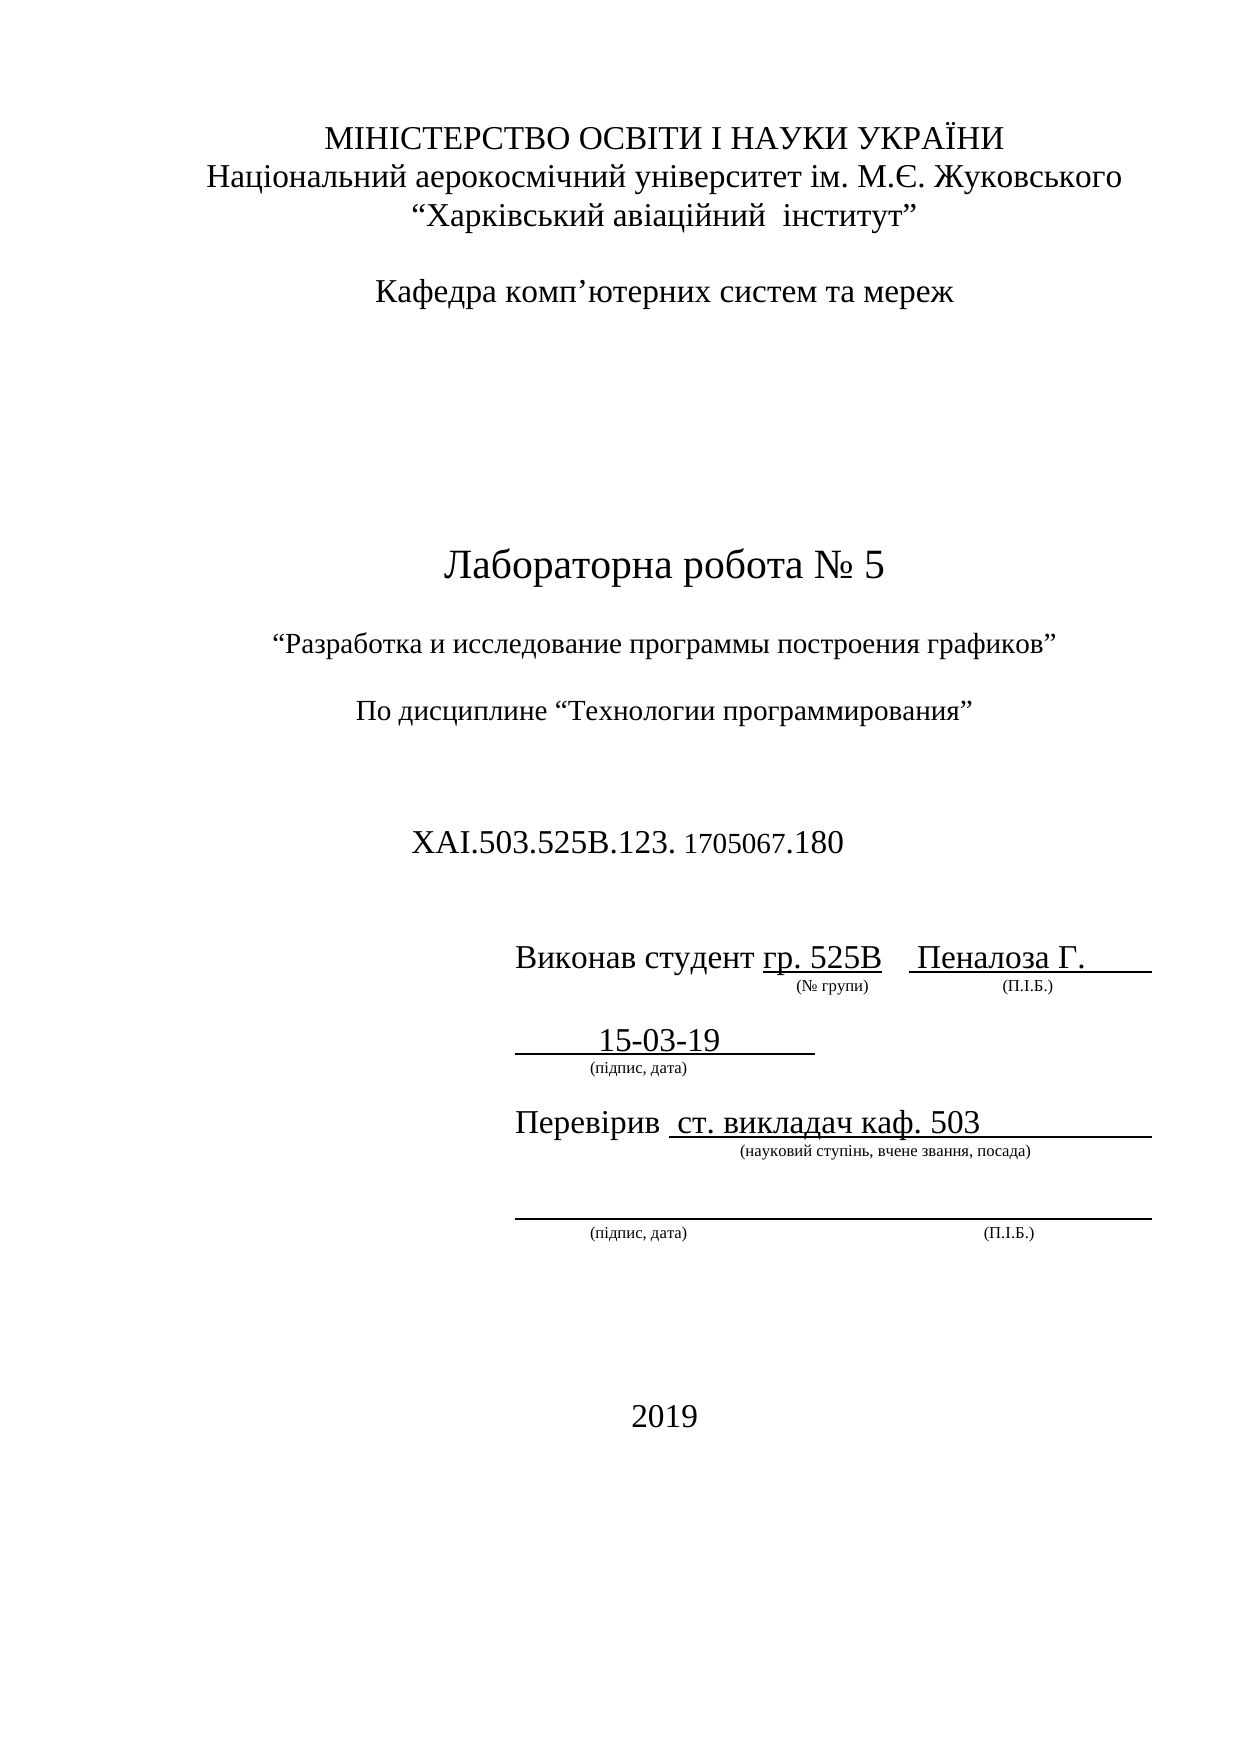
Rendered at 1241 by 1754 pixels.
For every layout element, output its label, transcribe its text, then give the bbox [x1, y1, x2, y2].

text 15-03-19 [514, 1020, 1152, 1058]
text По дисциплине “Технологии программирования” [177, 693, 1152, 727]
text Національний аерокосмічний університет ім. М.Є. Жуковського [177, 156, 1152, 195]
text ХАІ.503.525ВБУКВА_ГРУППЫ.123. 1705067.180НОМЕР_ЗАЧЕТКИ [103, 822, 1152, 861]
text Остальная часть отчета может быть как на украинском, так и на русском [103, 386, 1152, 425]
text Титульный лист заполняется на украинском языке [103, 348, 1152, 386]
text Кафедра комп’ютерних систем та мереж [177, 271, 1152, 310]
text Виконав студент гр. 525ВБ Пеналоза Г.Фамилия И.О. [514, 937, 1152, 976]
text (№ групи) (П.І.Б.) [514, 976, 1152, 995]
text (підпис, дата) (П.І.Б.) [514, 1223, 1152, 1242]
text МІНІСТЕРСТВО ОСВІТИ І НАУКИ УКРАЇНИ [177, 118, 1152, 156]
text (підпис, дата) [514, 1058, 1152, 1077]
text Лабораторна робота № 5 [177, 540, 1152, 588]
text Перевірив ст. викладач каф. 503 [514, 1102, 1152, 1141]
text “Харківський авіаційний інститут” [177, 195, 1152, 233]
text 2019 [177, 1396, 1152, 1434]
text “Разработка и исследование программы построения графиков” [177, 626, 1152, 659]
text (науковий ступінь, вчене звання, посада) [514, 1141, 1152, 1160]
